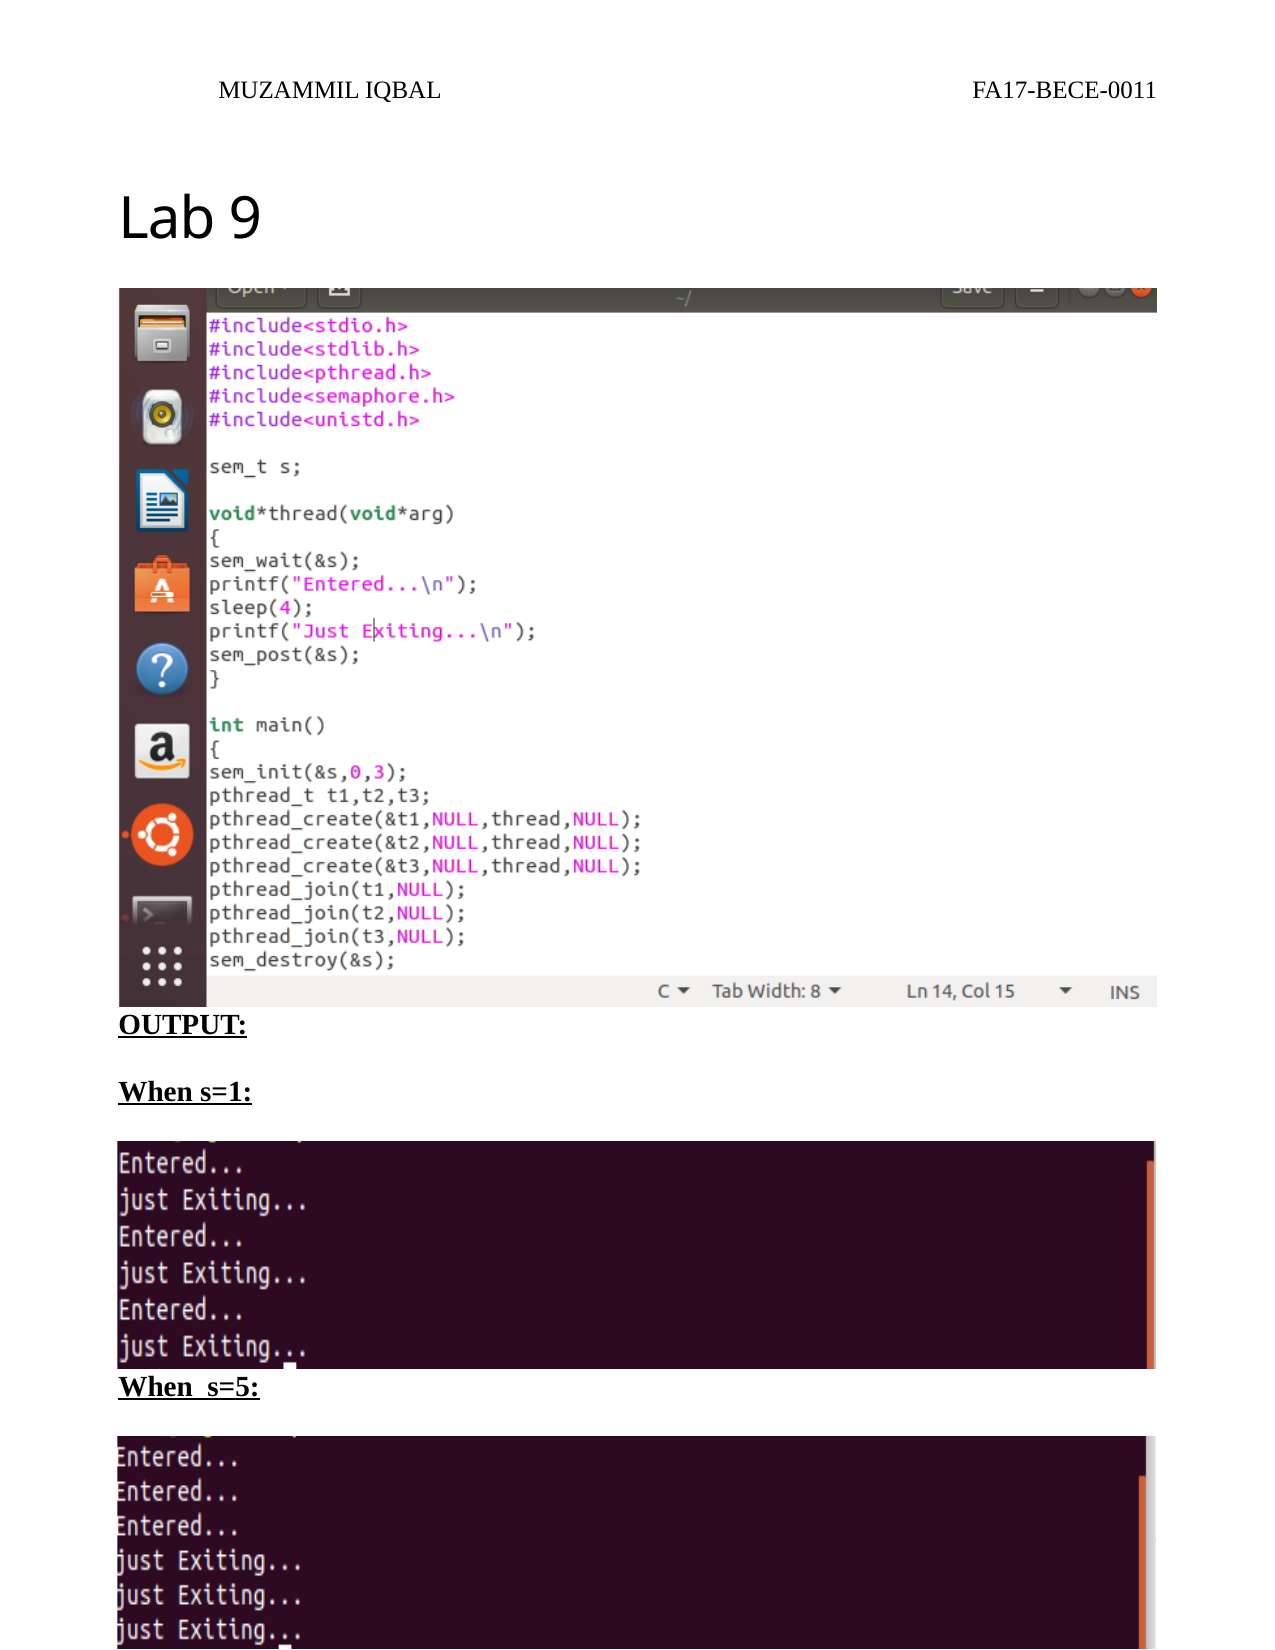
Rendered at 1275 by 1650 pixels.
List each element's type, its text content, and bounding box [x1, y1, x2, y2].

text OUTPUT: [118, 1007, 1157, 1040]
text When s=1: [118, 1074, 1157, 1107]
title Lab 9 [118, 176, 1157, 255]
text When s=5: [118, 1369, 1157, 1402]
